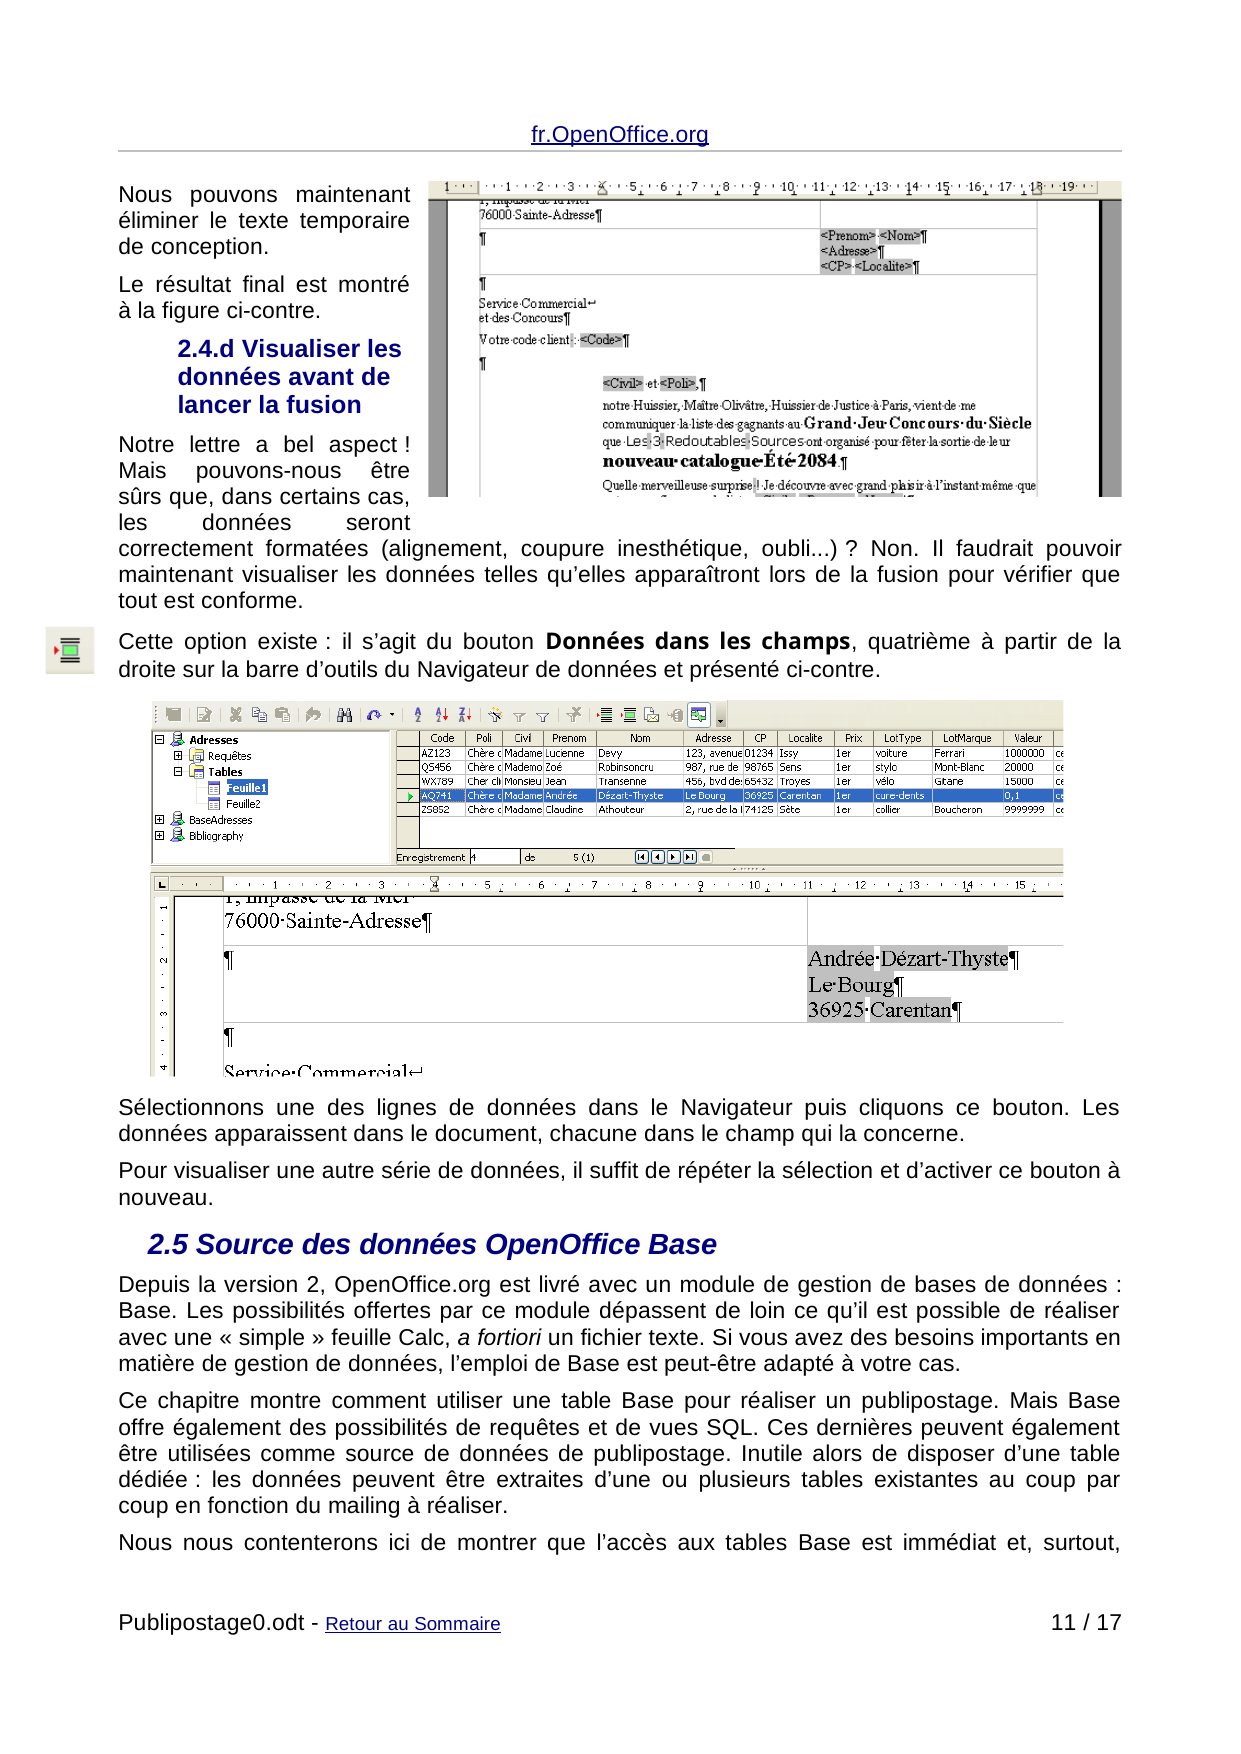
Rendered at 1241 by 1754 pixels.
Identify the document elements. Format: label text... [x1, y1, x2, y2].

picture [150, 700, 1064, 1077]
picture [428, 181, 1122, 497]
text Nous pouvons maintenant éliminer le texte temporaire de conception. [118, 182, 428, 260]
text Ce chapitre montre comment utiliser une table Base pour réaliser un publipostage. Mais Base offre également des possibilités de requêtes et de vues SQL. Ces dernières peuvent également être utilisées comme source de données de publipostage. Inutile alors de disposer d’une table dédiée : les données peuvent être extraites d’une ou plusieurs tables existantes au coup par coup en fonction du mailing à réaliser. [118, 1388, 1122, 1518]
text Depuis la version 2, OpenOffice.org est livré avec un module de gestion de bases de données : Base. Les possibilités offertes par ce module dépassent de loin ce qu’il est possible de réaliser avec une « simple » feuille Calc, a fortiori un fichier texte. Si vous avez des besoins importants en matière de gestion de données, l’emploi de Base est peut-être adapté à votre cas. [118, 1272, 1122, 1376]
text Cette option existe : il s’agit du bouton Données dans les champs, quatrième à partir de la droite sur la barre d’outils du Navigateur de données et présenté ci-contre. [118, 625, 1122, 682]
text Sélectionnons une des lignes de données dans le Navigateur puis cliquons ce bouton. Les données apparaissent dans le document, chacune dans le champ qui la concerne. [118, 694, 1122, 1146]
subtitle Source des données OpenOffice Base [148, 1228, 1122, 1260]
text Pour visualiser une autre série de données, il suffit de répéter la sélection et d’activer ce bouton à nouveau. [118, 1158, 1122, 1210]
text Notre lettre a bel aspect ! Mais pouvons-nous être sûrs que, dans certains cas, les données seront correctement formatées (alignement, coupure inesthétique, oubli...) ? Non. Il faudrait pouvoir maintenant visualiser les données telles qu’elles apparaîtront lors de la fusion pour vérifier que tout est conforme. [118, 431, 1122, 613]
picture [45, 624, 96, 674]
text Le résultat final est montré à la figure ci-contre. [118, 271, 428, 323]
text Nous nous contenterons ici de montrer que l’accès aux tables Base est immédiat et, surtout, [118, 1530, 1122, 1556]
subtitle Visualiser les données avant de lancer la fusion [177, 335, 428, 419]
